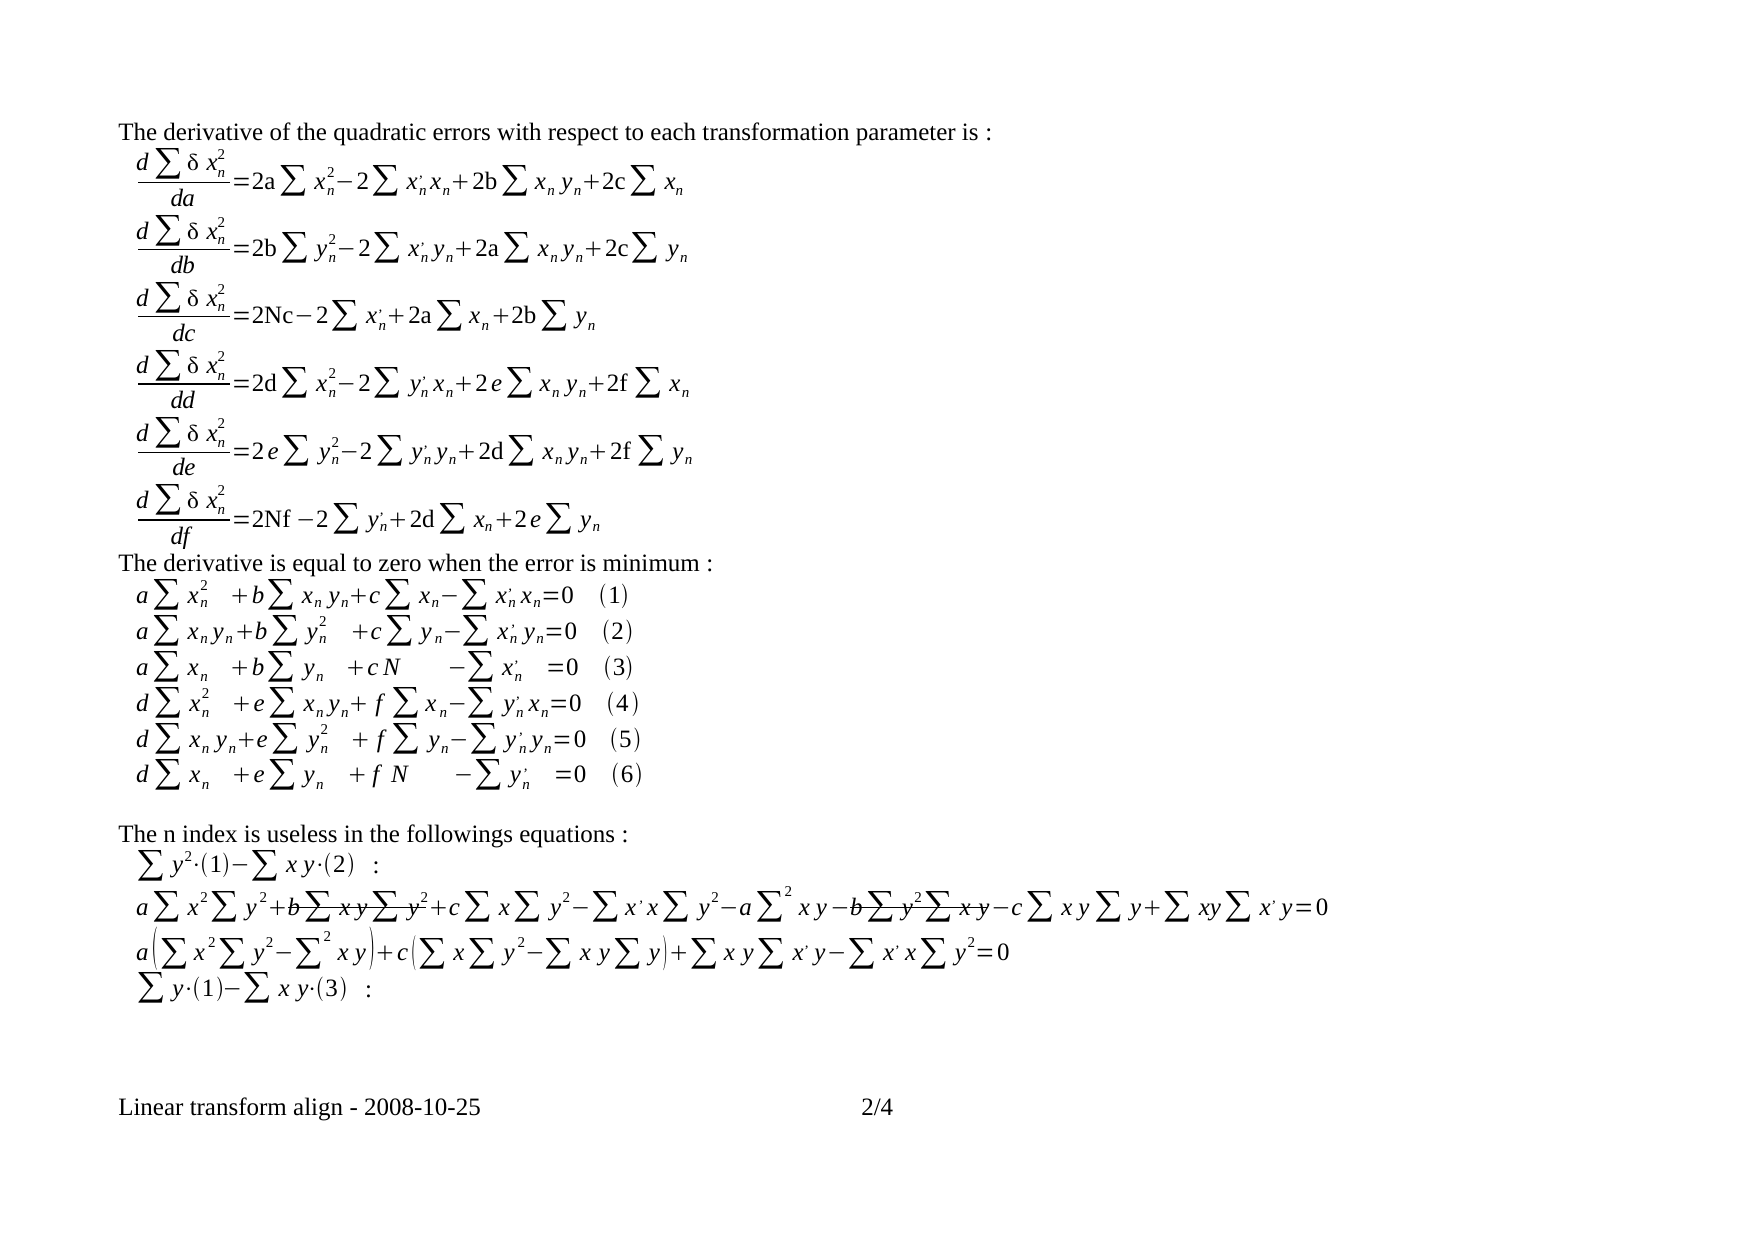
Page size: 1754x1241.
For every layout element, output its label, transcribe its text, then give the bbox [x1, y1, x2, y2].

text : [118, 972, 1636, 1006]
text The derivative is equal to zero when the error is minimum : [118, 549, 1636, 577]
text The n index is useless in the followings equations : [118, 820, 1636, 848]
text : [118, 848, 1636, 882]
text The derivative of the quadratic errors with respect to each transformation parameter is : [118, 118, 1636, 146]
